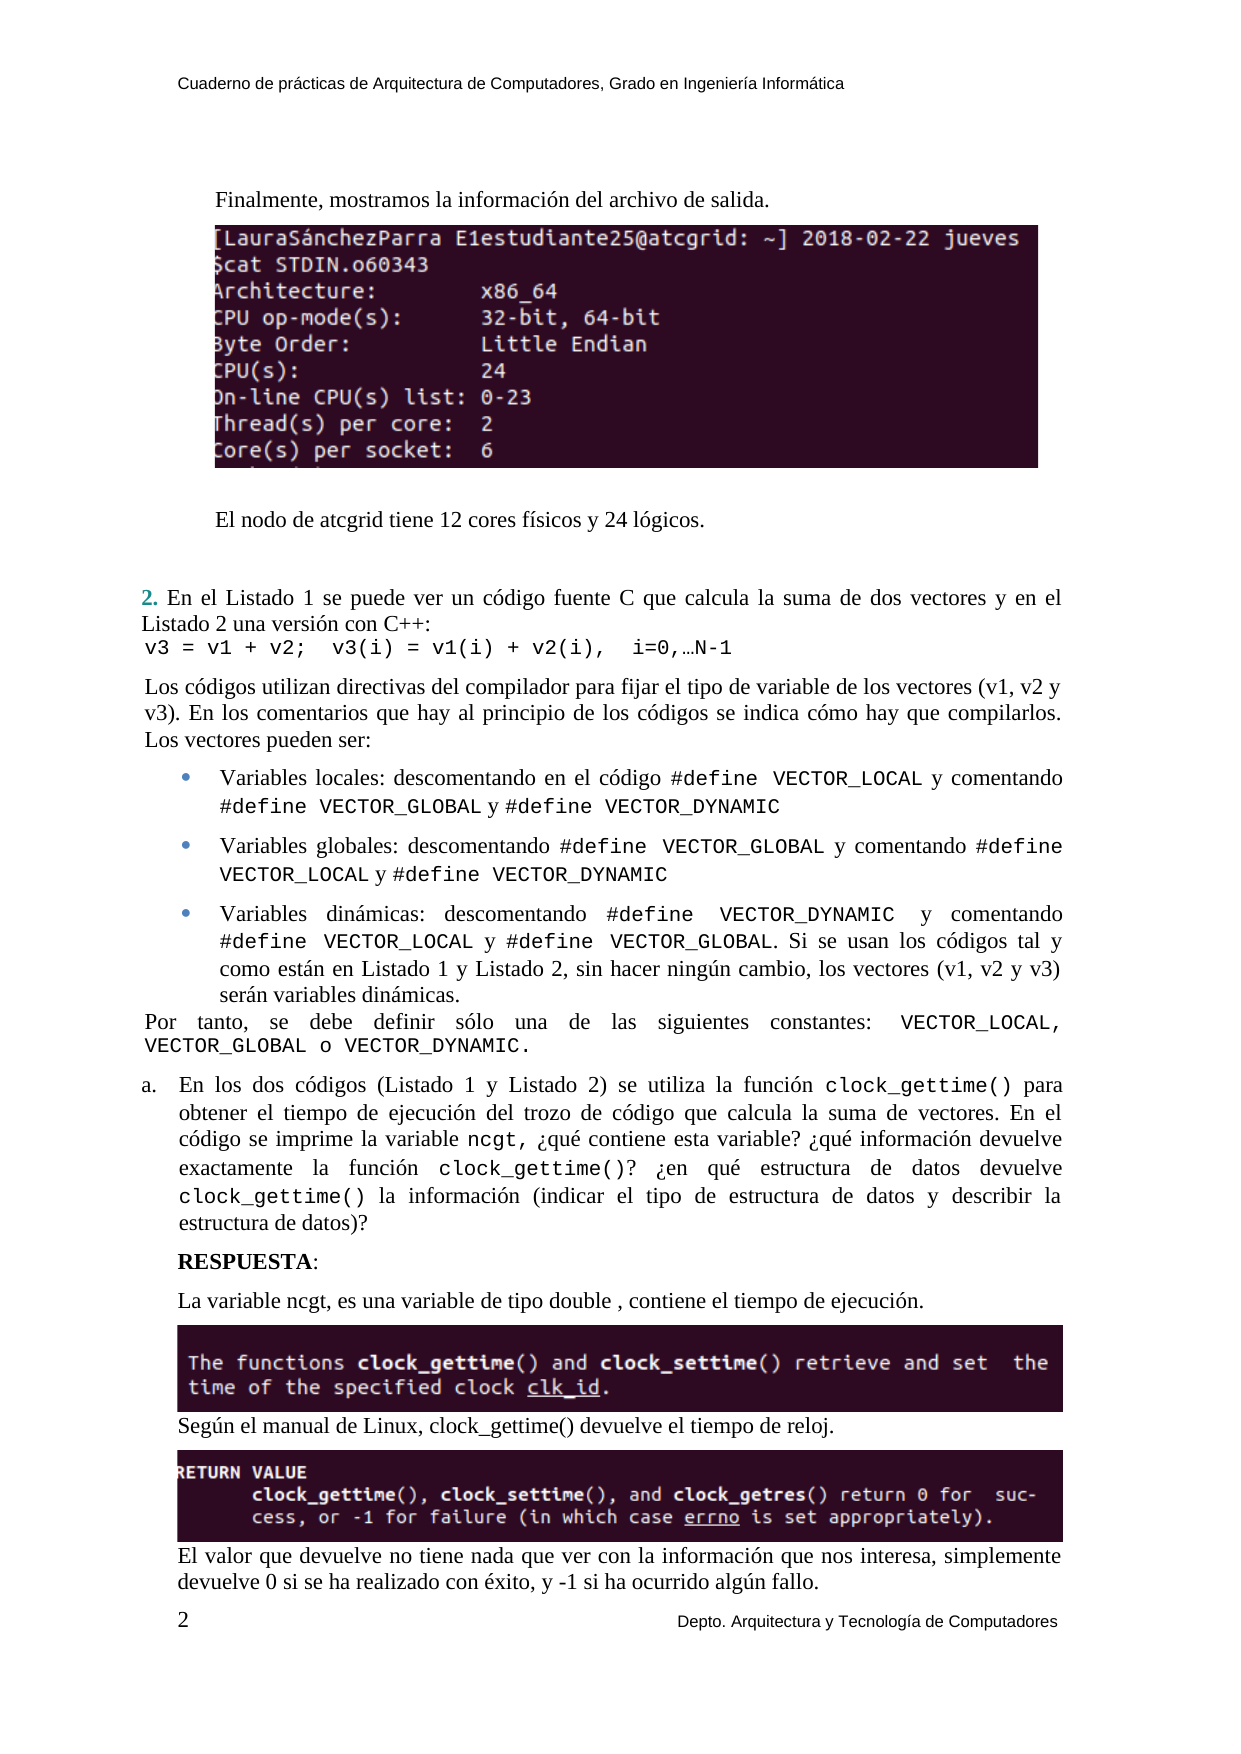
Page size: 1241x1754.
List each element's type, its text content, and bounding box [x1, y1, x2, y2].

text Por tanto, se debe definir sólo una de las siguientes constantes: VECTOR_LOCAL, VECTOR_GLOBAL o VECTOR_DYNAMIC. [144, 1008, 1063, 1059]
list RESPUESTA: [177, 1248, 1063, 1274]
list Según el manual de Linux, clock_gettime() devuelve el tiempo de reloj. [177, 1412, 1063, 1438]
picture [214, 225, 1039, 468]
picture [177, 1325, 1063, 1412]
text El nodo de atcgrid tiene 12 cores físicos y 24 lógicos. [215, 506, 1063, 533]
list En los dos códigos (Listado 1 y Listado 2) se utiliza la función clock_gettime() para obtener el tiempo de ejecución del trozo de código que calcula la suma de vectores. En el código se imprime la variable ncgt, ¿qué contiene esta variable? ¿qué información devuelve exactamente la función clock_gettime()? ¿en qué estructura de datos devuelve clock_gettime() la información (indicar el tipo de estructura de datos y describir la estructura de datos)? [141, 1072, 1063, 1236]
list 2. En el Listado 1 se puede ver un código fuente C que calcula la suma de dos vectores y en el Listado 2 una versión con C++: [103, 584, 1063, 637]
list El valor que devuelve no tiene nada que ver con la información que nos interesa, simplemente devuelve 0 si se ha realizado con éxito, y -1 si ha ocurrido algún fallo. [177, 1542, 1063, 1594]
list Variables dinámicas: descomentando #define VECTOR_DYNAMIC y comentando #define VECTOR_LOCAL y #define VECTOR_GLOBAL. Si se usan los códigos tal y como están en Listado 1 y Listado 2, sin hacer ningún cambio, los vectores (v1, v2 y v3) serán variables dinámicas. [182, 900, 1063, 1008]
text Los códigos utilizan directivas del compilador para fijar el tipo de variable de los vectores (v1, v2 y v3). En los comentarios que hay al principio de los códigos se indica cómo hay que compilarlos. Los vectores pueden ser: [144, 673, 1063, 752]
list La variable ncgt, es una variable de tipo double , contiene el tiempo de ejecución. [177, 1287, 1063, 1313]
list Variables locales: descomentando en el código #define VECTOR_LOCAL y comentando #define VECTOR_GLOBAL y #define VECTOR_DYNAMIC [182, 764, 1063, 820]
text v3 = v1 + v2; v3(i) = v1(i) + v2(i), i=0,…N-1 [144, 637, 1063, 660]
text Finalmente, mostramos la información del archivo de salida. [215, 187, 1063, 213]
picture [177, 1450, 1063, 1542]
list Variables globales: descomentando #define VECTOR_GLOBAL y comentando #define VECTOR_LOCAL y #define VECTOR_DYNAMIC [182, 832, 1063, 887]
